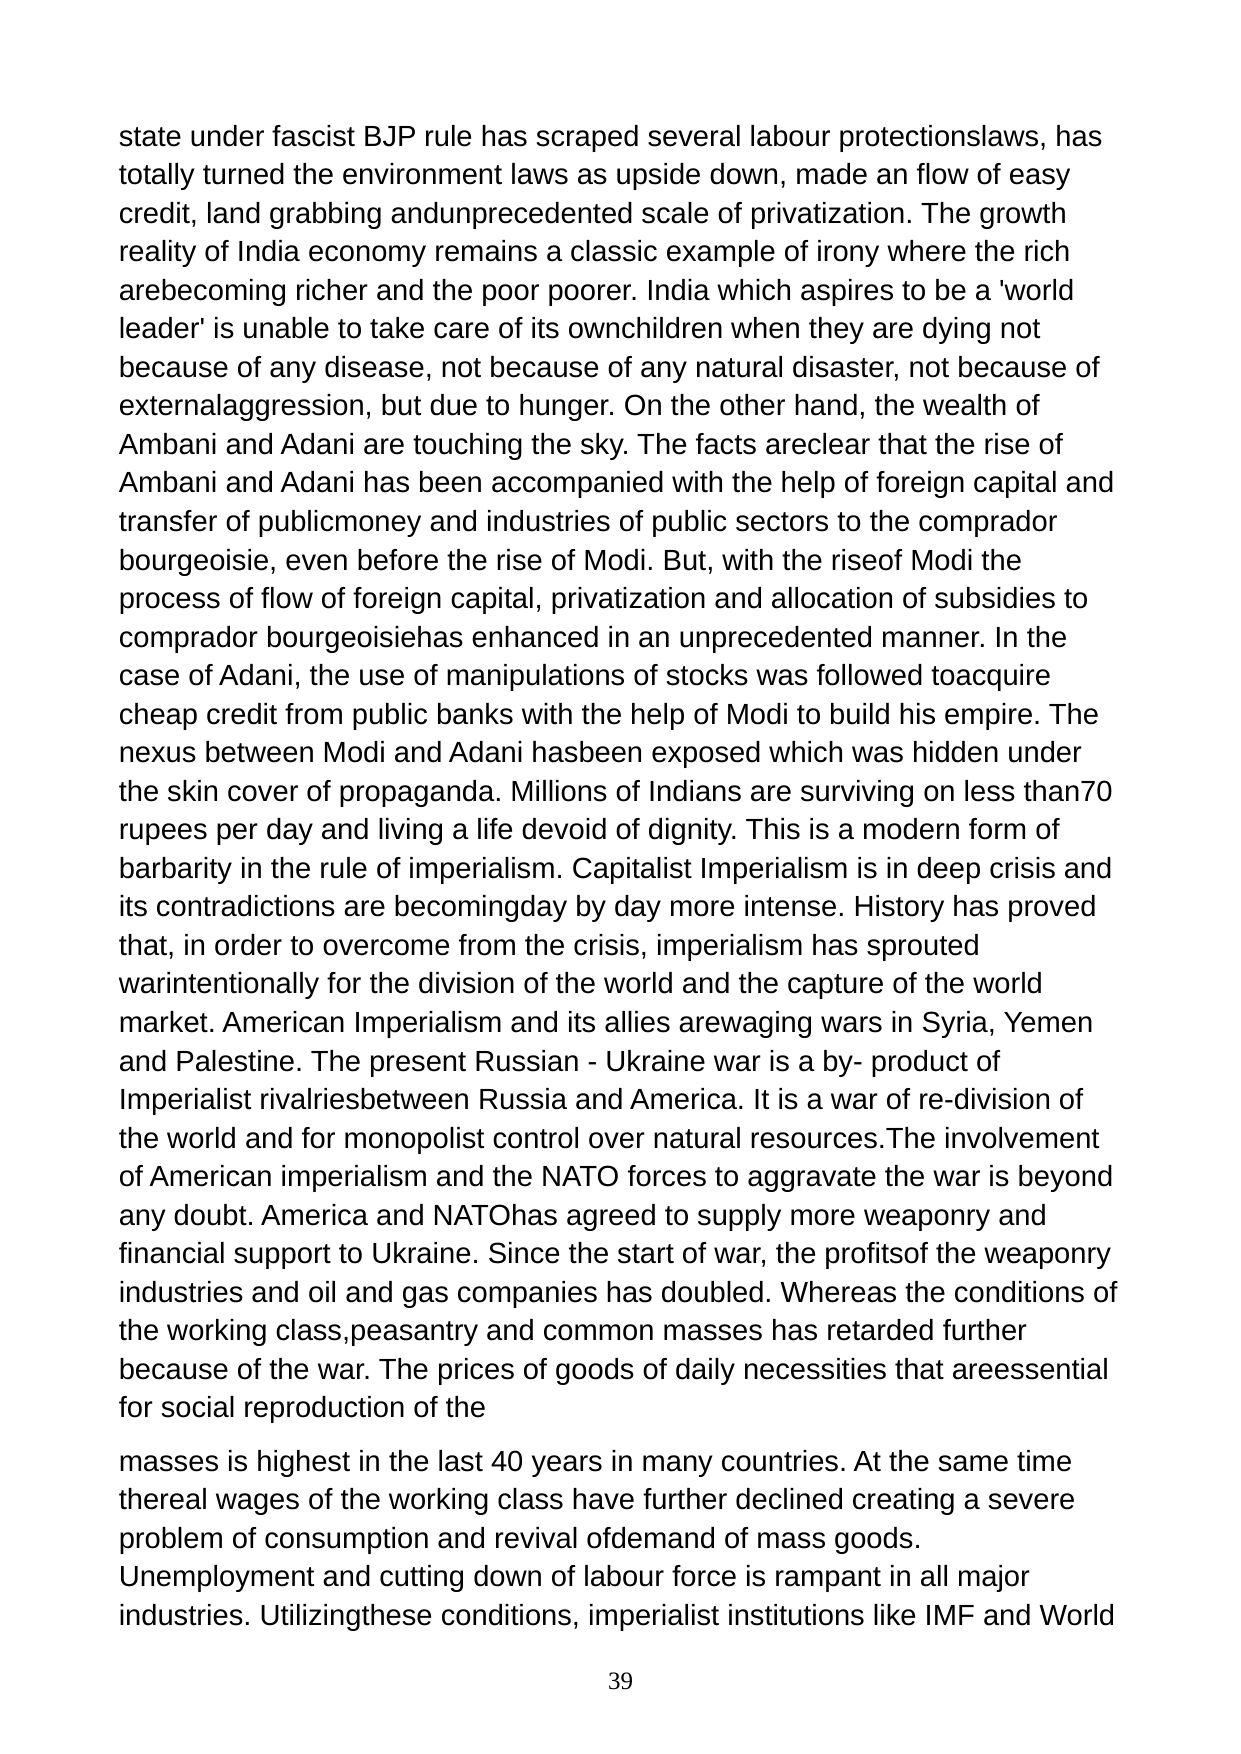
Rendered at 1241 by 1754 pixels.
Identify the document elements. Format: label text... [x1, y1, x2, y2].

text state under fascist BJP rule has scraped several labour protectionslaws, has totally turned the environment laws as upside down, made an flow of easy credit, land grabbing andunprecedented scale of privatization. The growth reality of India economy remains a classic example of irony where the rich arebecoming richer and the poor poorer. India which aspires to be a 'world leader' is unable to take care of its ownchildren when they are dying not because of any disease, not because of any natural disaster, not because of externalaggression, but due to hunger. On the other hand, the wealth of Ambani and Adani are touching the sky. The facts areclear that the rise of Ambani and Adani has been accompanied with the help of foreign capital and transfer of publicmoney and industries of public sectors to the comprador bourgeoisie, even before the rise of Modi. But, with the riseof Modi the process of flow of foreign capital, privatization and allocation of subsidies to comprador bourgeoisiehas enhanced in an unprecedented manner. In the case of Adani, the use of manipulations of stocks was followed toacquire cheap credit from public banks with the help of Modi to build his empire. The nexus between Modi and Adani hasbeen exposed which was hidden under the skin cover of propaganda. Millions of Indians are surviving on less than70 rupees per day and living a life devoid of dignity. This is a modern form of barbarity in the rule of imperialism. Capitalist Imperialism is in deep crisis and its contradictions are becomingday by day more intense. History has proved that, in order to overcome from the crisis, imperialism has sprouted warintentionally for the division of the world and the capture of the world market. American Imperialism and its allies arewaging wars in Syria, Yemen and Palestine. The present Russian - Ukraine war is a by- product of Imperialist rivalriesbetween Russia and America. It is a war of re-division of the world and for monopolist control over natural resources.The involvement of American imperialism and the NATO forces to aggravate the war is beyond any doubt. America and NATOhas agreed to supply more weaponry and financial support to Ukraine. Since the start of war, the profitsof the weaponry industries and oil and gas companies has doubled. Whereas the conditions of the working class,peasantry and common masses has retarded further because of the war. The prices of goods of daily necessities that areessential for social reproduction of the [118, 118, 1122, 1424]
text masses is highest in the last 40 years in many countries. At the same time thereal wages of the working class have further declined creating a severe problem of consumption and revival ofdemand of mass goods. Unemployment and cutting down of labour force is rampant in all major industries. Utilizingthese conditions, imperialist institutions like IMF and World [118, 1443, 1122, 1631]
